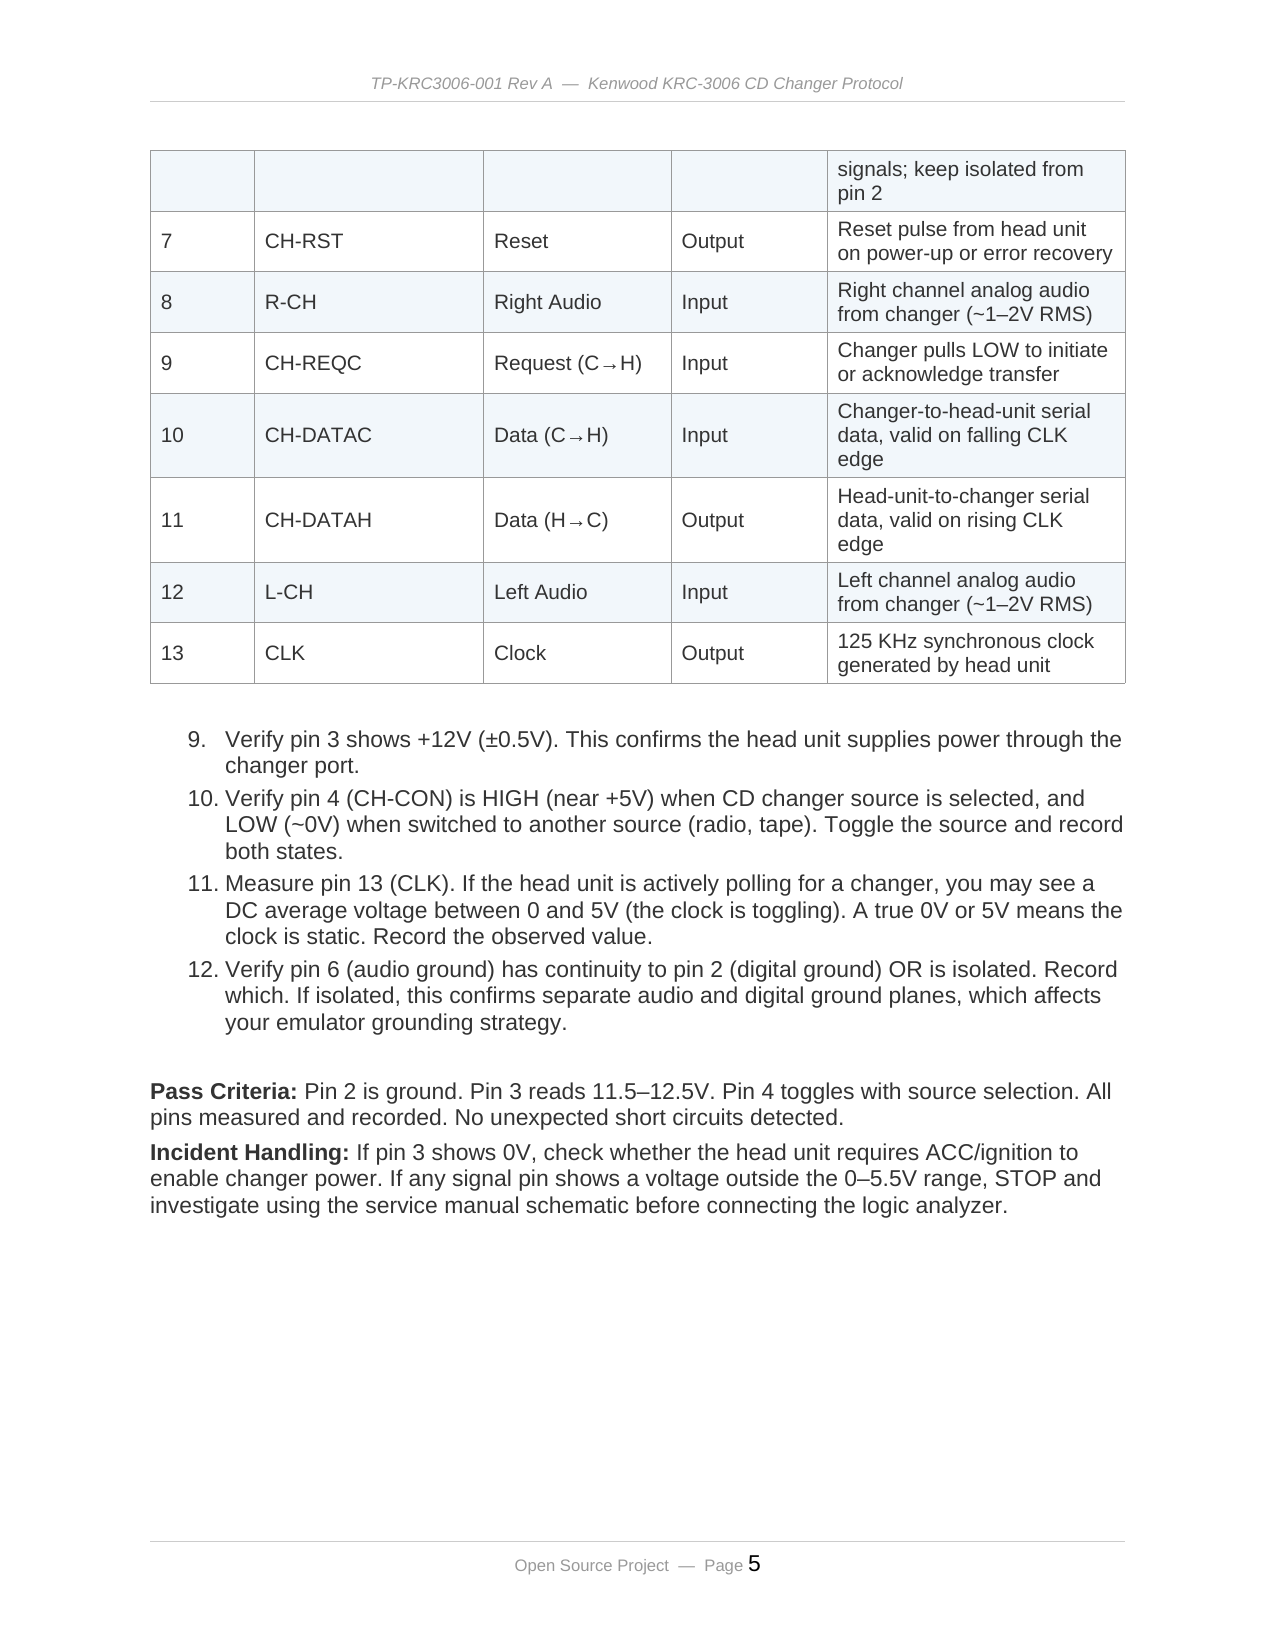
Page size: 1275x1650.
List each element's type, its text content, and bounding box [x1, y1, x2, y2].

table_cell R-CH [255, 272, 483, 332]
table_cell Left channel analog audio from changer (~1–2V RMS) [828, 563, 1125, 622]
table_cell Output [672, 623, 827, 683]
table_cell Head-unit-to-changer serial data, valid on rising CLK edge [828, 478, 1125, 562]
table_cell Right Audio [484, 272, 671, 332]
table_cell CH-DATAC [255, 394, 483, 477]
table_cell 9 [151, 333, 254, 392]
table_cell L-CH [255, 563, 483, 622]
table_cell Output [672, 478, 827, 562]
table_cell [255, 151, 483, 211]
table_cell [151, 151, 254, 211]
table_cell signals; keep isolated from pin 2 [828, 151, 1125, 211]
table_cell Request (C→H) [484, 333, 671, 392]
table_cell CH-DATAH [255, 478, 483, 562]
list Verify pin 4 (CH-CON) is HIGH (near +5V) when CD changer source is selected, and LOW (~0V) when switched to another source (radio, tape). Toggle the source and record both states. [187, 785, 1125, 864]
table_cell CLK [255, 623, 483, 683]
table_cell Left Audio [484, 563, 671, 622]
table_cell 13 [151, 623, 254, 683]
table_cell Right channel analog audio from changer (~1–2V RMS) [828, 272, 1125, 332]
table_cell Input [672, 563, 827, 622]
table_cell Input [672, 272, 827, 332]
table_cell Changer pulls LOW to initiate or acknowledge transfer [828, 333, 1125, 392]
table_cell 8 [151, 272, 254, 332]
text Pass Criteria: Pin 2 is ground. Pin 3 reads 11.5–12.5V. Pin 4 toggles with source selection. All pins measured and recorded. No unexpected short circuits detected. [150, 1078, 1125, 1131]
table_cell 12 [151, 563, 254, 622]
table_cell Data (C→H) [484, 394, 671, 477]
table_cell 10 [151, 394, 254, 477]
table_cell [672, 151, 827, 211]
table_cell Data (H→C) [484, 478, 671, 562]
text Incident Handling: If pin 3 shows 0V, check whether the head unit requires ACC/ignition to enable changer power. If any signal pin shows a voltage outside the 0–5.5V range, STOP and investigate using the service manual schematic before connecting the logic analyzer. [150, 1139, 1125, 1218]
table_cell Input [672, 394, 827, 477]
table_cell Reset [484, 212, 671, 271]
table_cell Output [672, 212, 827, 271]
table_cell CH-RST [255, 212, 483, 271]
table_cell 7 [151, 212, 254, 271]
list Verify pin 6 (audio ground) has continuity to pin 2 (digital ground) OR is isolated. Record which. If isolated, this confirms separate audio and digital ground planes, which affects your emulator grounding strategy. [187, 956, 1125, 1035]
table_cell Input [672, 333, 827, 392]
table_cell [484, 151, 671, 211]
table_cell Changer-to-head-unit serial data, valid on falling CLK edge [828, 394, 1125, 477]
table_cell 125 KHz synchronous clock generated by head unit [828, 623, 1125, 683]
list Verify pin 3 shows +12V (±0.5V). This confirms the head unit supplies power through the changer port. [187, 726, 1125, 779]
list Measure pin 13 (CLK). If the head unit is actively polling for a changer, you may see a DC average voltage between 0 and 5V (the clock is toggling). A true 0V or 5V means the clock is static. Record the observed value. [187, 870, 1125, 949]
table_cell Reset pulse from head unit on power-up or error recovery [828, 212, 1125, 271]
table_cell CH-REQC [255, 333, 483, 392]
table_cell Clock [484, 623, 671, 683]
table_cell 11 [151, 478, 254, 562]
